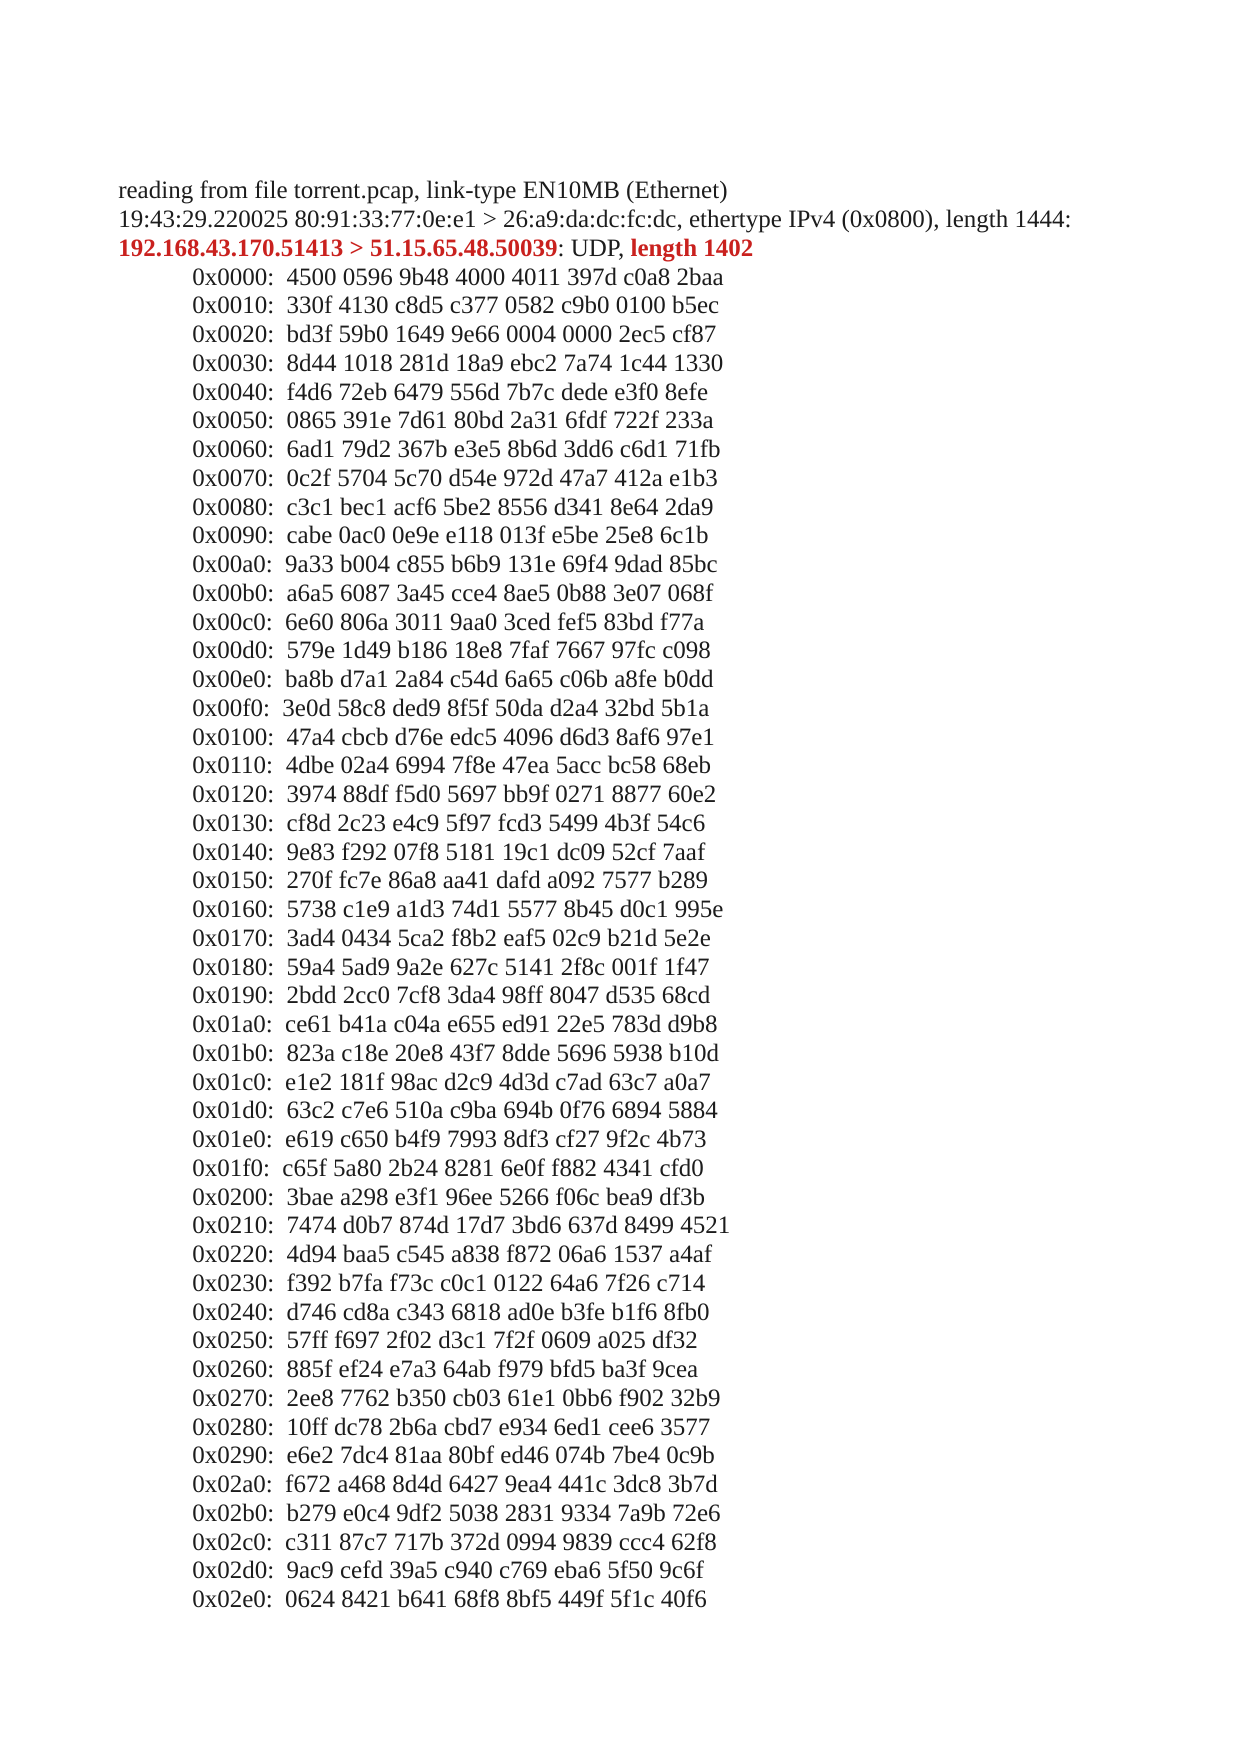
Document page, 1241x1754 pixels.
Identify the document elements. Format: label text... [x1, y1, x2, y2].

text 0x00e0: ba8b d7a1 2a84 c54d 6a65 c06b a8fe b0dd [118, 664, 1122, 693]
text 0x0270: 2ee8 7762 b350 cb03 61e1 0bb6 f902 32b9 [118, 1383, 1122, 1412]
text 0x00d0: 579e 1d49 b186 18e8 7faf 7667 97fc c098 [118, 636, 1122, 664]
text 0x0240: d746 cd8a c343 6818 ad0e b3fe b1f6 8fb0 [118, 1297, 1122, 1326]
text 0x0260: 885f ef24 e7a3 64ab f979 bfd5 ba3f 9cea [118, 1354, 1122, 1383]
text 0x0030: 8d44 1018 281d 18a9 ebc2 7a74 1c44 1330 [118, 348, 1122, 377]
text 0x0000: 4500 0596 9b48 4000 4011 397d c0a8 2baa [118, 262, 1122, 291]
text 0x00a0: 9a33 b004 c855 b6b9 131e 69f4 9dad 85bc [118, 549, 1122, 578]
text 19:43:29.220025 80:91:33:77:0e:e1 > 26:a9:da:dc:fc:dc, ethertype IPv4 (0x0800), length 1444: 192.168.43.170.51413 > 51.15.65.48.50039: UDP, length 1402 [118, 204, 1122, 262]
text 0x0110: 4dbe 02a4 6994 7f8e 47ea 5acc bc58 68eb [118, 751, 1122, 779]
text 0x02e0: 0624 8421 b641 68f8 8bf5 449f 5f1c 40f6 [118, 1584, 1122, 1613]
text 0x01b0: 823a c18e 20e8 43f7 8dde 5696 5938 b10d [118, 1038, 1122, 1067]
text 0x0210: 7474 d0b7 874d 17d7 3bd6 637d 8499 4521 [118, 1211, 1122, 1239]
text 0x02d0: 9ac9 cefd 39a5 c940 c769 eba6 5f50 9c6f [118, 1556, 1122, 1584]
text 0x0200: 3bae a298 e3f1 96ee 5266 f06c bea9 df3b [118, 1182, 1122, 1211]
text 0x0170: 3ad4 0434 5ca2 f8b2 eaf5 02c9 b21d 5e2e [118, 923, 1122, 952]
text 0x0150: 270f fc7e 86a8 aa41 dafd a092 7577 b289 [118, 866, 1122, 894]
text 0x0250: 57ff f697 2f02 d3c1 7f2f 0609 a025 df32 [118, 1326, 1122, 1354]
text reading from file torrent.pcap, link-type EN10MB (Ethernet) [118, 176, 1122, 204]
text 0x01f0: c65f 5a80 2b24 8281 6e0f f882 4341 cfd0 [118, 1153, 1122, 1182]
text 0x0100: 47a4 cbcb d76e edc5 4096 d6d3 8af6 97e1 [118, 722, 1122, 751]
text 0x01c0: e1e2 181f 98ac d2c9 4d3d c7ad 63c7 a0a7 [118, 1067, 1122, 1096]
text 0x0280: 10ff dc78 2b6a cbd7 e934 6ed1 cee6 3577 [118, 1412, 1122, 1441]
text 0x0160: 5738 c1e9 a1d3 74d1 5577 8b45 d0c1 995e [118, 894, 1122, 923]
text 0x02a0: f672 a468 8d4d 6427 9ea4 441c 3dc8 3b7d [118, 1469, 1122, 1498]
text 0x0140: 9e83 f292 07f8 5181 19c1 dc09 52cf 7aaf [118, 837, 1122, 866]
text 0x0010: 330f 4130 c8d5 c377 0582 c9b0 0100 b5ec [118, 291, 1122, 319]
text 0x0090: cabe 0ac0 0e9e e118 013f e5be 25e8 6c1b [118, 521, 1122, 549]
text 0x0080: c3c1 bec1 acf6 5be2 8556 d341 8e64 2da9 [118, 492, 1122, 521]
text 0x0040: f4d6 72eb 6479 556d 7b7c dede e3f0 8efe [118, 377, 1122, 406]
text 0x02b0: b279 e0c4 9df2 5038 2831 9334 7a9b 72e6 [118, 1498, 1122, 1527]
text 0x0290: e6e2 7dc4 81aa 80bf ed46 074b 7be4 0c9b [118, 1441, 1122, 1469]
text 0x0020: bd3f 59b0 1649 9e66 0004 0000 2ec5 cf87 [118, 319, 1122, 348]
text 0x00c0: 6e60 806a 3011 9aa0 3ced fef5 83bd f77a [118, 607, 1122, 636]
text 0x0220: 4d94 baa5 c545 a838 f872 06a6 1537 a4af [118, 1239, 1122, 1268]
text 0x0180: 59a4 5ad9 9a2e 627c 5141 2f8c 001f 1f47 [118, 952, 1122, 981]
text 0x00f0: 3e0d 58c8 ded9 8f5f 50da d2a4 32bd 5b1a [118, 693, 1122, 722]
text 0x00b0: a6a5 6087 3a45 cce4 8ae5 0b88 3e07 068f [118, 578, 1122, 607]
text 0x0120: 3974 88df f5d0 5697 bb9f 0271 8877 60e2 [118, 779, 1122, 808]
text 0x02c0: c311 87c7 717b 372d 0994 9839 ccc4 62f8 [118, 1527, 1122, 1556]
text 0x01a0: ce61 b41a c04a e655 ed91 22e5 783d d9b8 [118, 1009, 1122, 1038]
text 0x0050: 0865 391e 7d61 80bd 2a31 6fdf 722f 233a [118, 406, 1122, 434]
text 0x0060: 6ad1 79d2 367b e3e5 8b6d 3dd6 c6d1 71fb [118, 434, 1122, 463]
text 0x01d0: 63c2 c7e6 510a c9ba 694b 0f76 6894 5884 [118, 1096, 1122, 1124]
text 0x0230: f392 b7fa f73c c0c1 0122 64a6 7f26 c714 [118, 1268, 1122, 1297]
text 0x0130: cf8d 2c23 e4c9 5f97 fcd3 5499 4b3f 54c6 [118, 808, 1122, 837]
text 0x0190: 2bdd 2cc0 7cf8 3da4 98ff 8047 d535 68cd [118, 981, 1122, 1009]
text 0x0070: 0c2f 5704 5c70 d54e 972d 47a7 412a e1b3 [118, 463, 1122, 492]
text 0x01e0: e619 c650 b4f9 7993 8df3 cf27 9f2c 4b73 [118, 1124, 1122, 1153]
